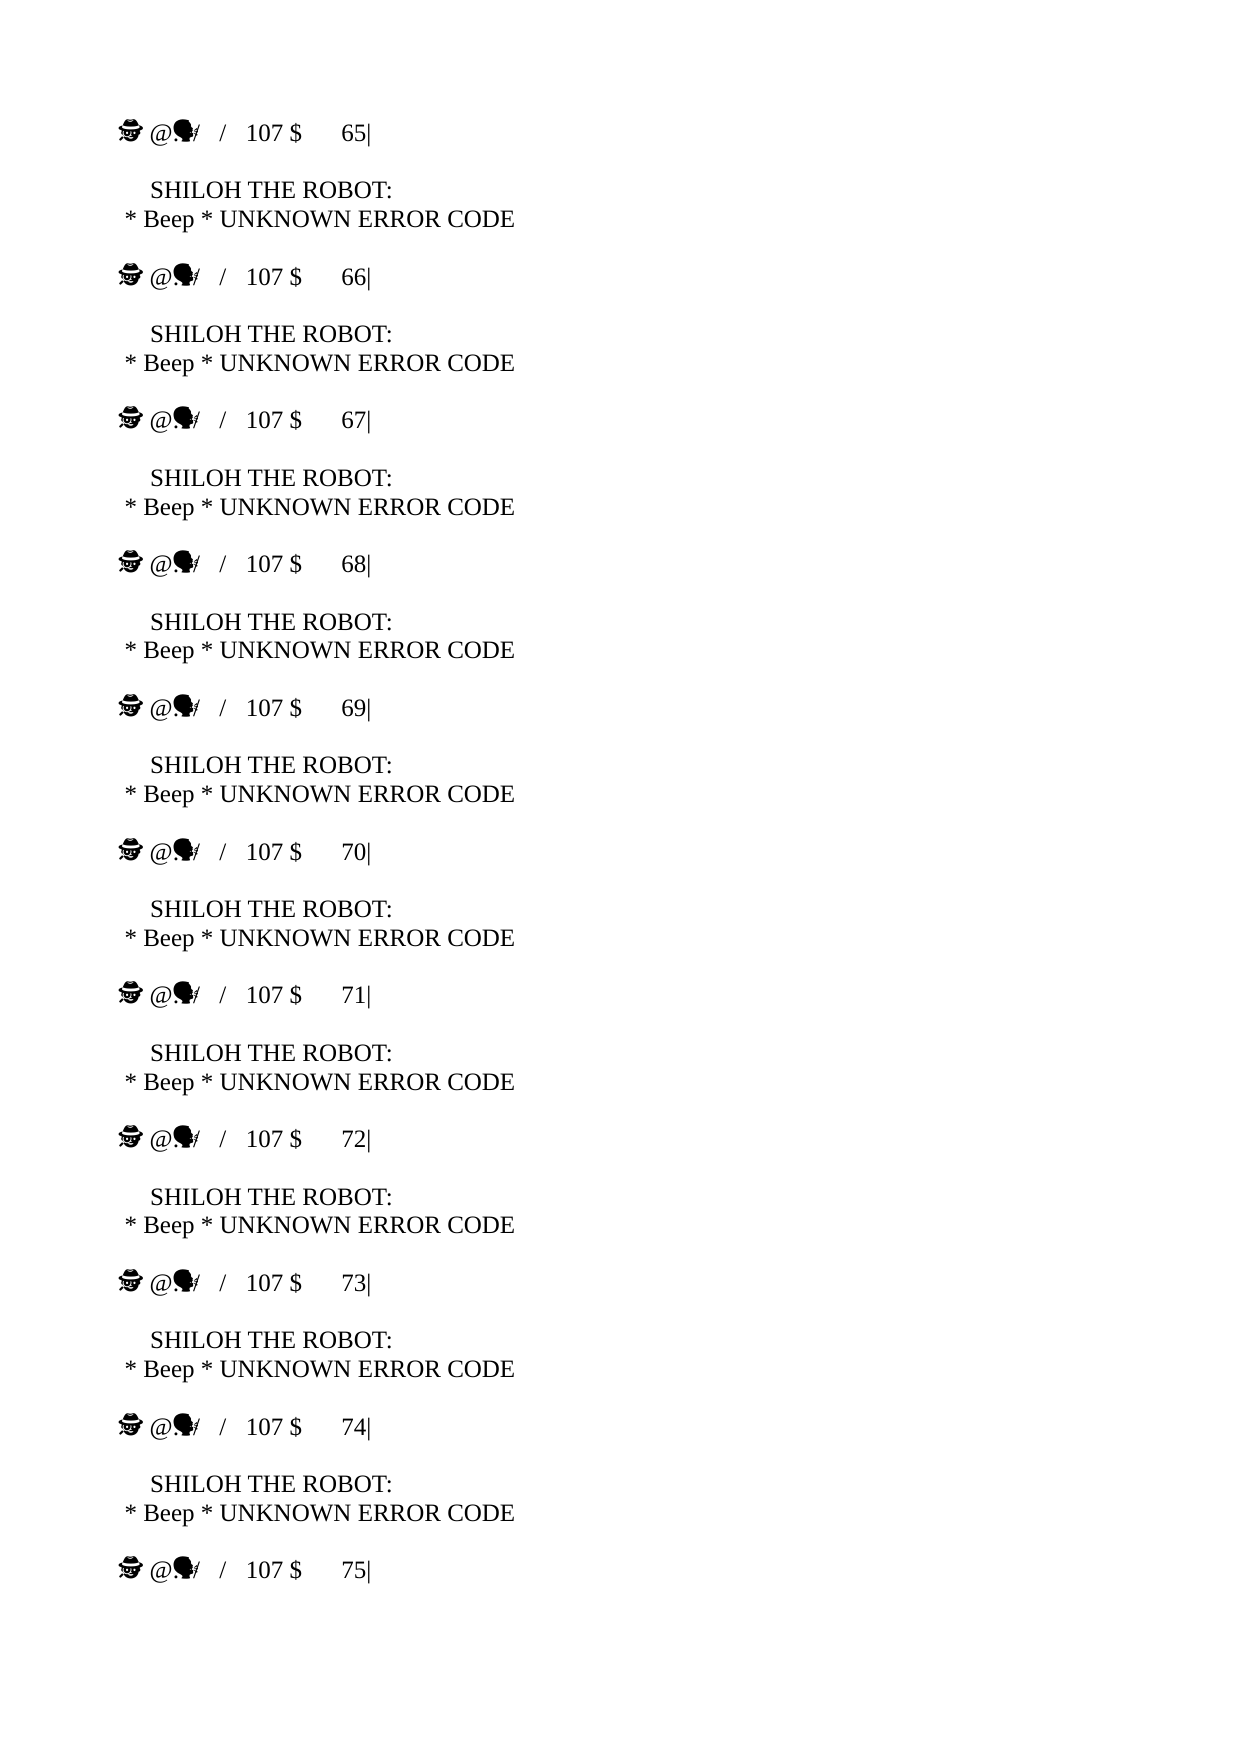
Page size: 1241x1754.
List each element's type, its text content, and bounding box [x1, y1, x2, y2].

text * Beep * UNKNOWN ERROR CODE [118, 923, 1122, 952]
text 🕵 @🏰:~/🚪/🚪107 $ 🗣 68|🤖 [118, 549, 1122, 578]
text 🕵 @🏰:~/🚪/🚪107 $ 🗣 72|🤖 [118, 1124, 1122, 1153]
text * Beep * UNKNOWN ERROR CODE [118, 1211, 1122, 1239]
text 🕵 @🏰:~/🚪/🚪107 $ 🗣 70|🤖 [118, 837, 1122, 866]
text 🤖 SHILOH THE ROBOT: [118, 751, 1122, 779]
text * Beep * UNKNOWN ERROR CODE [118, 1354, 1122, 1383]
text 🕵 @🏰:~/🚪/🚪107 $ 🗣 74|🤖 [118, 1412, 1122, 1441]
text 🤖 SHILOH THE ROBOT: [118, 1038, 1122, 1067]
text 🤖 SHILOH THE ROBOT: [118, 1326, 1122, 1354]
text 🕵 @🏰:~/🚪/🚪107 $ 🗣 75|🤖 [118, 1556, 1122, 1584]
text 🤖 SHILOH THE ROBOT: [118, 319, 1122, 348]
text * Beep * UNKNOWN ERROR CODE [118, 1498, 1122, 1527]
text 🤖 SHILOH THE ROBOT: [118, 463, 1122, 492]
text * Beep * UNKNOWN ERROR CODE [118, 348, 1122, 377]
text * Beep * UNKNOWN ERROR CODE [118, 204, 1122, 233]
text 🕵 @🏰:~/🚪/🚪107 $ 🗣 69|🤖 [118, 693, 1122, 722]
text 🕵 @🏰:~/🚪/🚪107 $ 🗣 66|🤖 [118, 262, 1122, 291]
text 🤖 SHILOH THE ROBOT: [118, 894, 1122, 923]
text 🤖 SHILOH THE ROBOT: [118, 176, 1122, 204]
text 🕵 @🏰:~/🚪/🚪107 $ 🗣 73|🤖 [118, 1268, 1122, 1297]
text * Beep * UNKNOWN ERROR CODE [118, 779, 1122, 808]
text 🕵 @🏰:~/🚪/🚪107 $ 🗣 71|🤖 [118, 981, 1122, 1009]
text * Beep * UNKNOWN ERROR CODE [118, 1067, 1122, 1096]
text 🕵 @🏰:~/🚪/🚪107 $ 🗣 67|🤖 [118, 406, 1122, 434]
text * Beep * UNKNOWN ERROR CODE [118, 492, 1122, 521]
text 🤖 SHILOH THE ROBOT: [118, 1469, 1122, 1498]
text * Beep * UNKNOWN ERROR CODE [118, 636, 1122, 664]
text 🤖 SHILOH THE ROBOT: [118, 607, 1122, 636]
text 🕵 @🏰:~/🚪/🚪107 $ 🗣 65|🤖 [118, 118, 1122, 147]
text 🤖 SHILOH THE ROBOT: [118, 1182, 1122, 1211]
